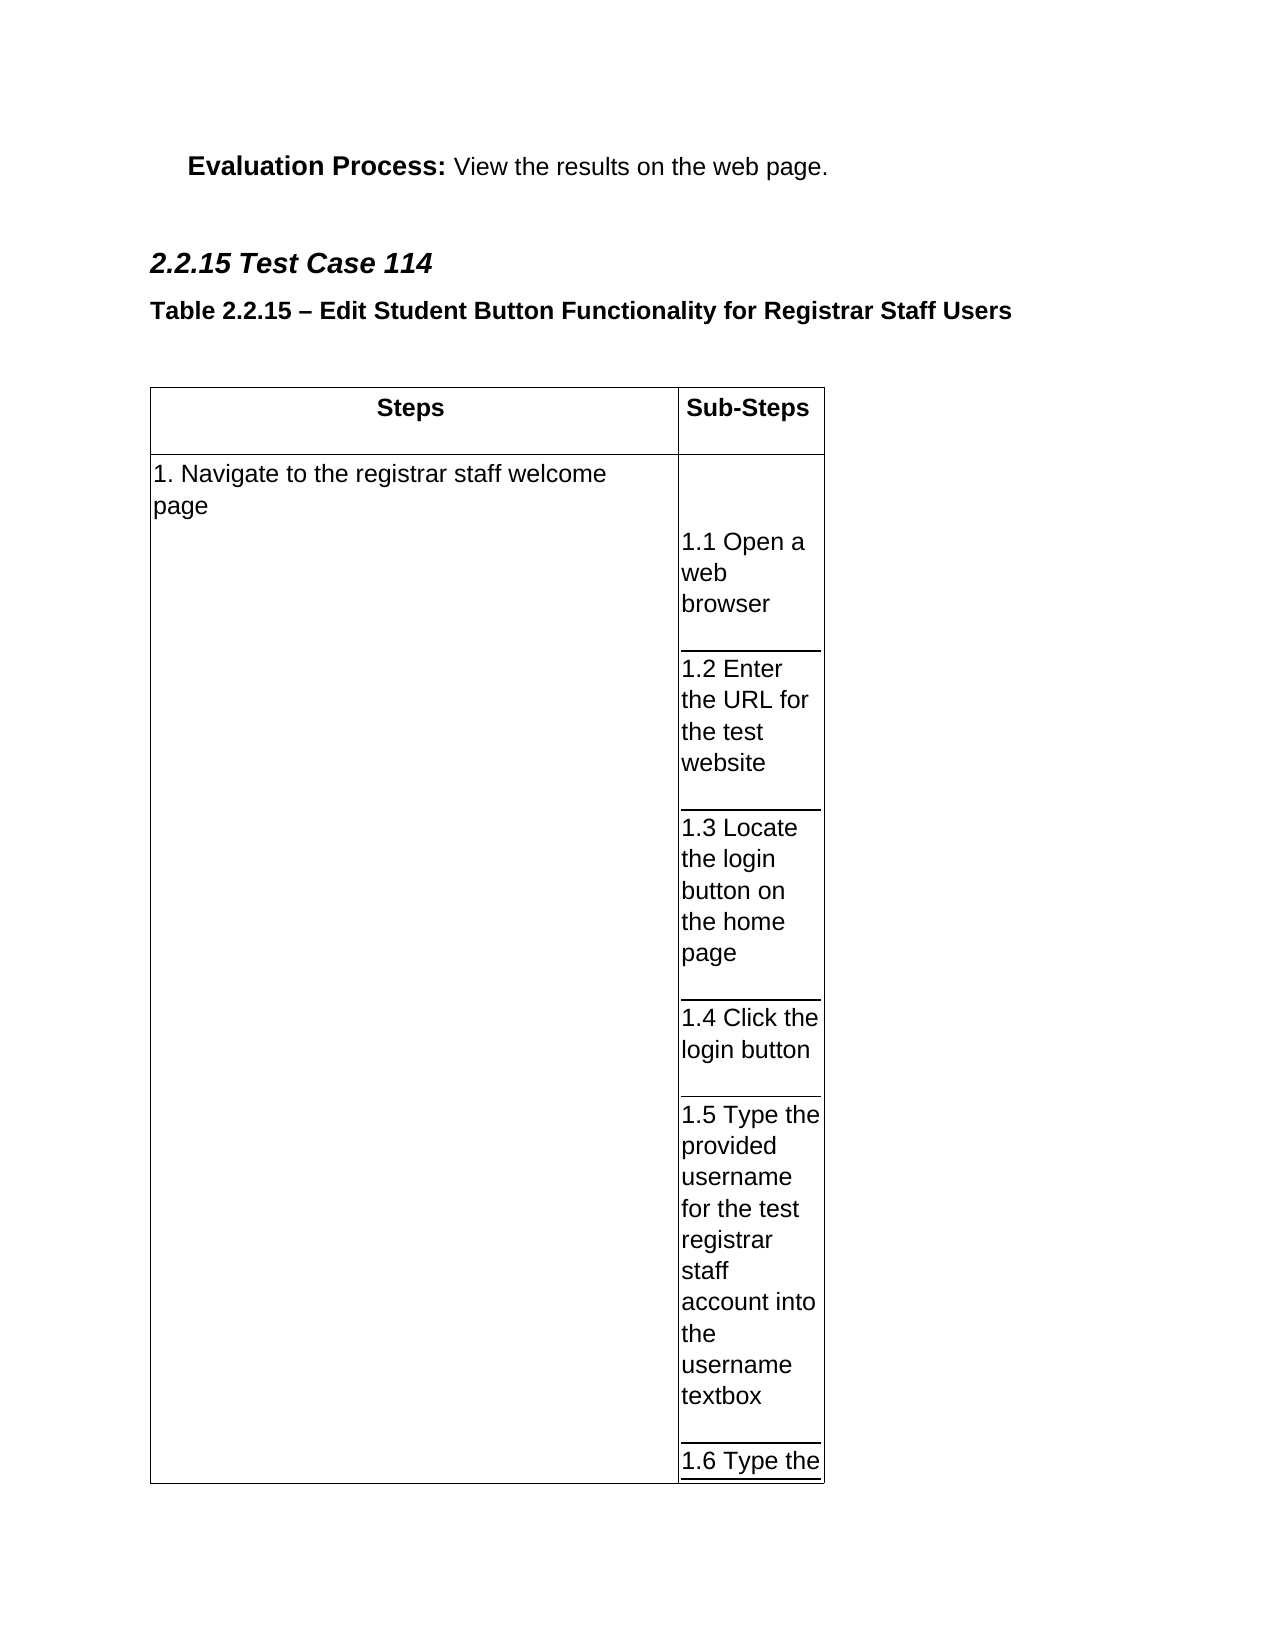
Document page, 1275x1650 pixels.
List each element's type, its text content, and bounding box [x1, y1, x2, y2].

table_cell 1.5 Type the provided username for the test registrar staff account into the username textbox [681, 1097, 821, 1442]
table_cell 1.3 Locate the login button on the home page [681, 811, 821, 999]
table_cell 1. Navigate to the registrar staff welcome page [151, 455, 678, 1482]
text Evaluation Process: View the results on the web page. [187, 150, 1125, 181]
table_header Steps [151, 388, 678, 454]
table_cell 1.2 Enter the URL for the test website [681, 652, 821, 809]
table_header 1.1 Open a web browser [681, 524, 821, 650]
table_cell 1.4 Click the login button [681, 1001, 821, 1096]
table_cell 1.6 Type the [681, 1444, 821, 1478]
table_cell [679, 455, 824, 1482]
text 2.2.15 Test Case 114 [150, 245, 1125, 279]
text Table 2.2.15 – Edit Student Button Functionality for Registrar Staff Users [150, 294, 1125, 325]
table_header Sub-Steps [679, 388, 824, 454]
